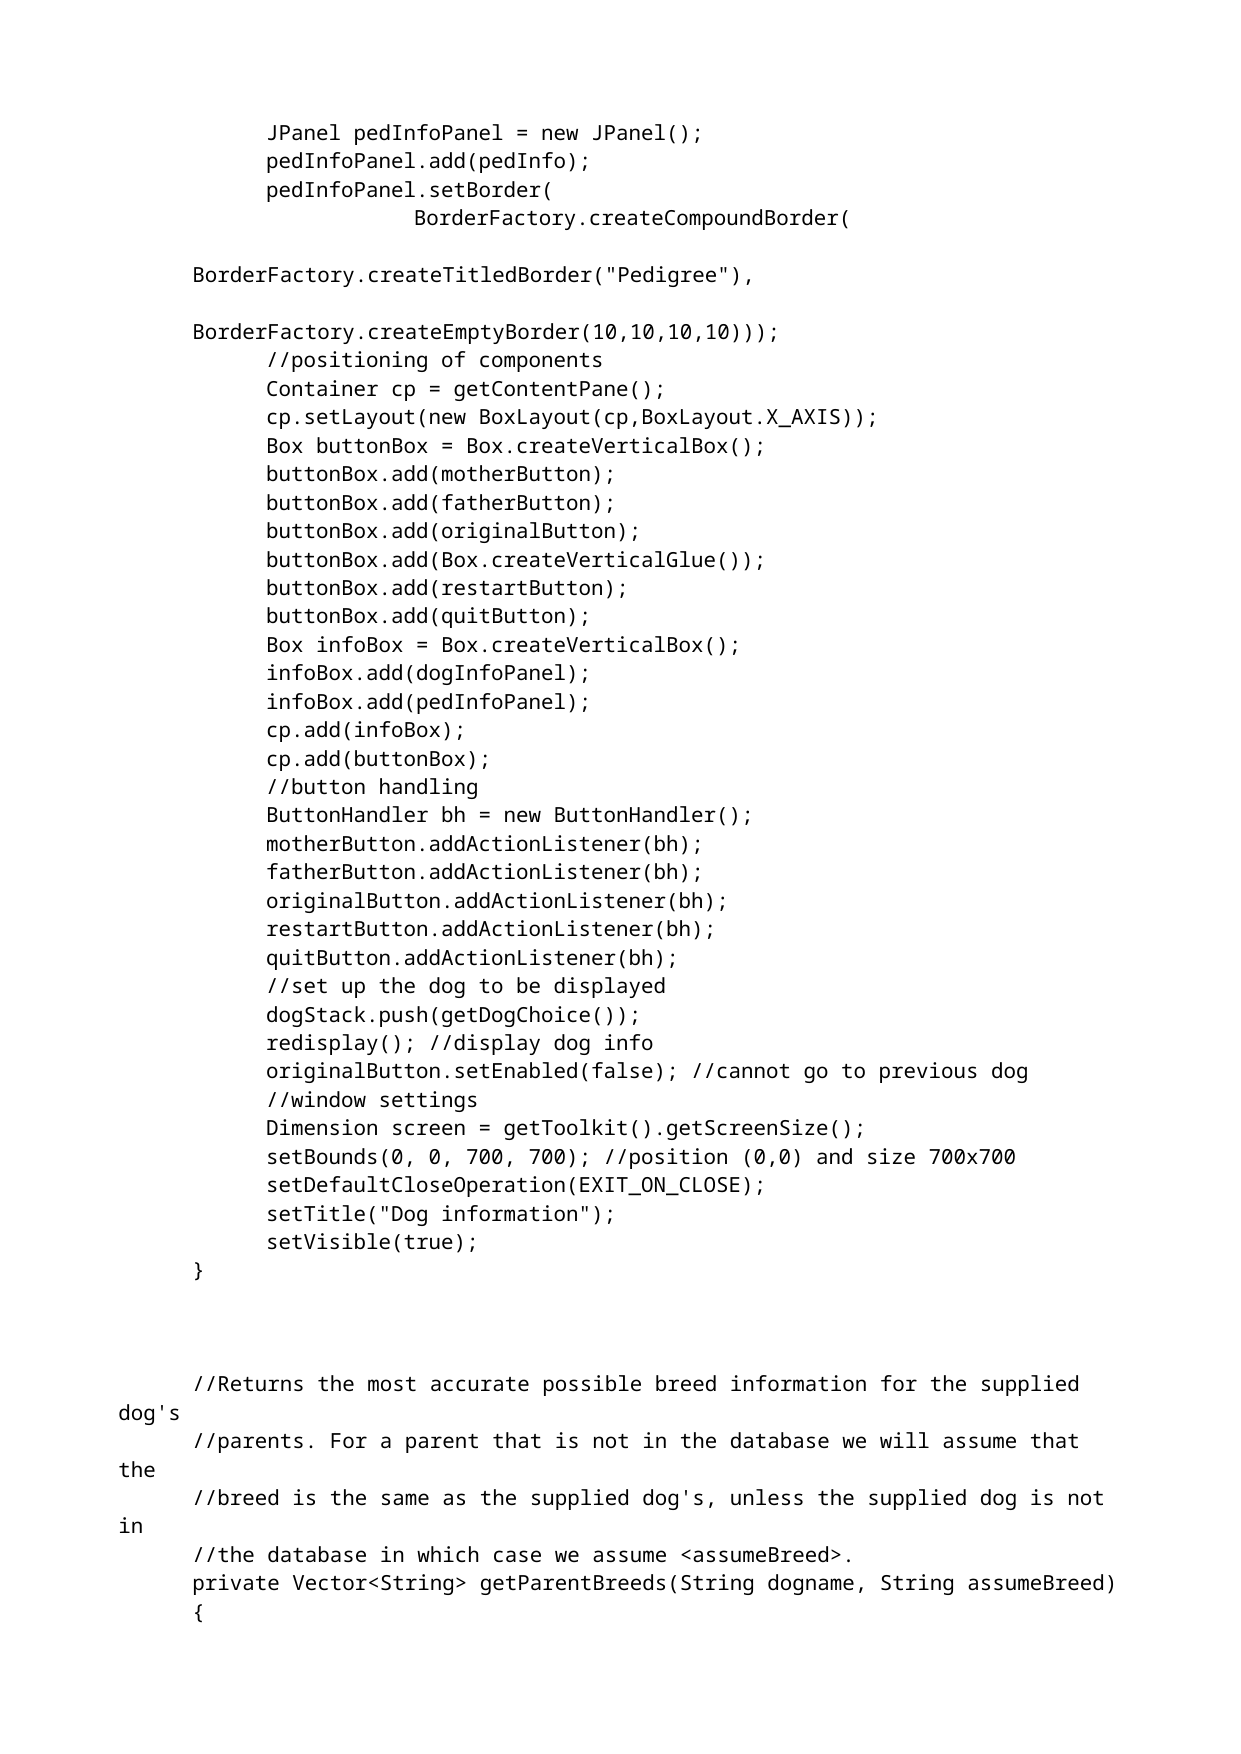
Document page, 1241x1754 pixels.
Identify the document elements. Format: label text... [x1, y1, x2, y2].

text pedInfoPanel.setBorder( [118, 175, 1122, 203]
text private Vector<String> getParentBreeds(String dogname, String assumeBreed) [118, 1568, 1122, 1597]
text motherButton.addActionListener(bh); [118, 829, 1122, 857]
text //Returns the most accurate possible breed information for the supplied dog's [118, 1369, 1122, 1426]
text buttonBox.add(Box.createVerticalGlue()); [118, 545, 1122, 573]
text infoBox.add(dogInfoPanel); [118, 658, 1122, 687]
text setVisible(true); [118, 1227, 1122, 1256]
text pedInfoPanel.add(pedInfo); [118, 147, 1122, 175]
text BorderFactory.createEmptyBorder(10,10,10,10))); [118, 289, 1122, 346]
text } [118, 1256, 1122, 1284]
text cp.add(infoBox); [118, 715, 1122, 744]
text BorderFactory.createCompoundBorder( [118, 203, 1122, 232]
text //positioning of components [118, 346, 1122, 374]
text buttonBox.add(restartButton); [118, 573, 1122, 602]
text //set up the dog to be displayed [118, 971, 1122, 1000]
text buttonBox.add(fatherButton); [118, 488, 1122, 516]
text { [118, 1597, 1122, 1625]
text cp.setLayout(new BoxLayout(cp,BoxLayout.X_AXIS)); [118, 402, 1122, 431]
text setBounds(0, 0, 700, 700); //position (0,0) and size 700x700 [118, 1142, 1122, 1170]
text quitButton.addActionListener(bh); [118, 943, 1122, 971]
text Box buttonBox = Box.createVerticalBox(); [118, 431, 1122, 459]
text buttonBox.add(motherButton); [118, 459, 1122, 488]
text fatherButton.addActionListener(bh); [118, 857, 1122, 886]
text cp.add(buttonBox); [118, 744, 1122, 772]
text setTitle("Dog information"); [118, 1199, 1122, 1227]
text //window settings [118, 1085, 1122, 1113]
text Container cp = getContentPane(); [118, 374, 1122, 402]
text //breed is the same as the supplied dog's, unless the supplied dog is not in [118, 1483, 1122, 1540]
text //the database in which case we assume <assumeBreed>. [118, 1540, 1122, 1568]
text buttonBox.add(quitButton); [118, 602, 1122, 630]
text buttonBox.add(originalButton); [118, 516, 1122, 545]
text dogStack.push(getDogChoice()); [118, 1000, 1122, 1028]
text JPanel pedInfoPanel = new JPanel(); [118, 118, 1122, 147]
text setDefaultCloseOperation(EXIT_ON_CLOSE); [118, 1170, 1122, 1199]
text ButtonHandler bh = new ButtonHandler(); [118, 801, 1122, 829]
text //parents. For a parent that is not in the database we will assume that the [118, 1426, 1122, 1483]
text originalButton.setEnabled(false); //cannot go to previous dog [118, 1057, 1122, 1085]
text Box infoBox = Box.createVerticalBox(); [118, 630, 1122, 658]
text redisplay(); //display dog info [118, 1028, 1122, 1057]
text Dimension screen = getToolkit().getScreenSize(); [118, 1113, 1122, 1142]
text BorderFactory.createTitledBorder("Pedigree"), [118, 232, 1122, 289]
text originalButton.addActionListener(bh); [118, 886, 1122, 914]
text infoBox.add(pedInfoPanel); [118, 687, 1122, 715]
text //button handling [118, 772, 1122, 801]
text restartButton.addActionListener(bh); [118, 914, 1122, 943]
